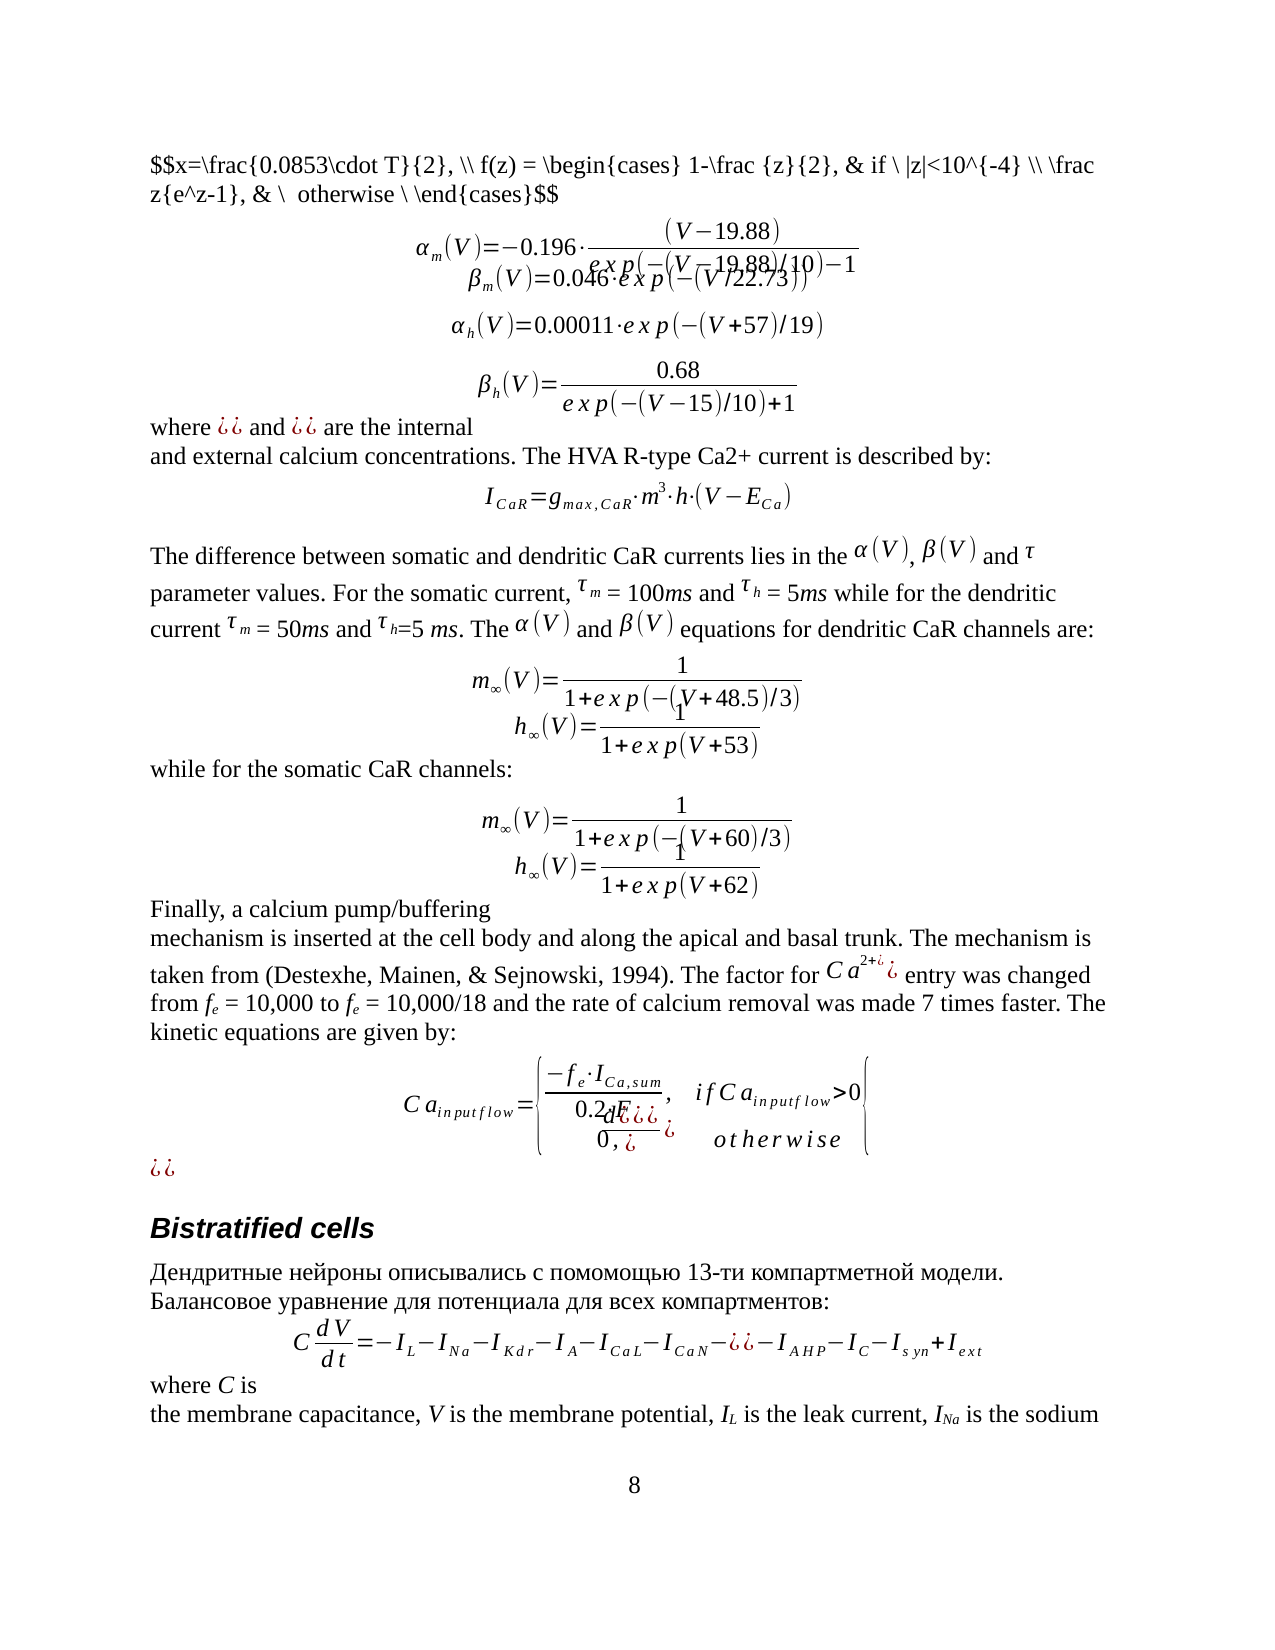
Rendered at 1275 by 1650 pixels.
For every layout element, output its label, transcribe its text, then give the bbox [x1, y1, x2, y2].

text $$x=\frac{0.0853\cdot T}{2}, \\ f(z) = \begin{cases} 1-\frac {z}{2}, & if \ |z|<10^{-4} \\ \frac z{e^z-1}, & \ otherwise \ \end{cases}$$ [150, 150, 1125, 207]
text where C is the membrane capacitance, V is the membrane potential, IL is the leak current, INa is the sodium [150, 1370, 1125, 1428]
text while for the somatic CaR channels: [150, 754, 1125, 783]
subtitle Bistratified cells [150, 1211, 1125, 1244]
text The difference between somatic and dendritic CaR currents lies in the , and parameter values. For the somatic current, = 100ms and = 5ms while for the dendritic current = 50ms and =5 ms. The and equations for dendritic CaR channels are: [150, 534, 1125, 643]
text where and are the internal and external calcium concentrations. The HVA R-type Ca2+ current is described by: [150, 412, 1125, 469]
text Дендритные нейроны описывались с помомощью 13-ти компартметной модели. Балансовое уравнение для потенциала для всех компартментов: [150, 1257, 1125, 1314]
text Finally, a calcium pump/buffering mechanism is inserted at the cell body and along the apical and basal trunk. The mechanism is taken from (Destexhe, Mainen, & Sejnowski, 1994). The factor for entry was changed from fe = 10,000 to fe = 10,000/18 and the rate of calcium removal was made 7 times faster. The kinetic equations are given by: [150, 894, 1125, 1046]
